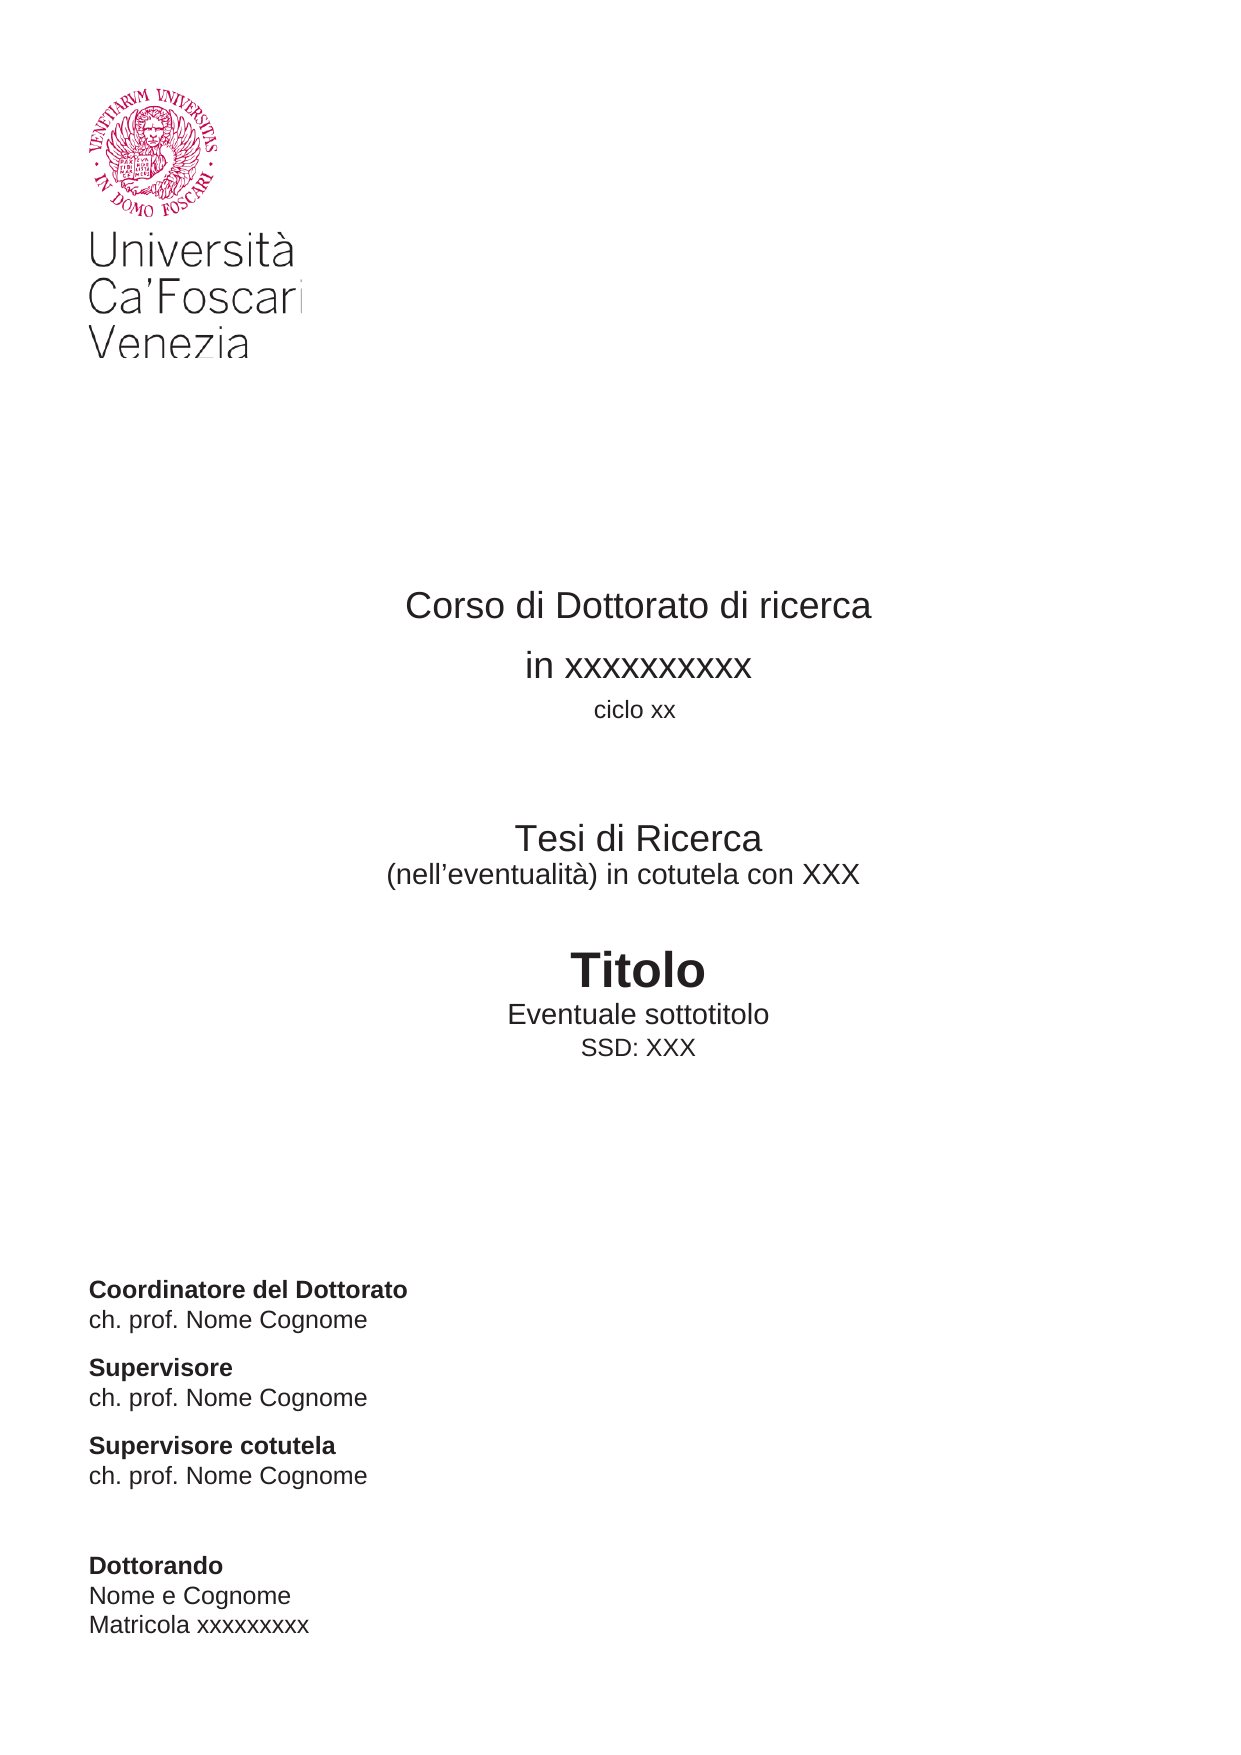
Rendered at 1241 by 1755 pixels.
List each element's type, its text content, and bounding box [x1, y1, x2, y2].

text ciclo xx [343, 695, 933, 724]
text Eventuale sottotitolo [343, 999, 933, 1031]
text Coordinatore del Dottorato [77, 1274, 1066, 1303]
text Dottorando [88, 1551, 312, 1580]
text Tesi di Ricerca [343, 816, 933, 859]
text SSD: XXX [343, 1031, 933, 1063]
text in xxxxxxxxxx [343, 644, 933, 687]
text ch. prof. Nome Cognome [88, 1383, 1066, 1412]
text Supervisore [88, 1353, 1066, 1382]
text Supervisore cotutela [88, 1431, 1066, 1460]
text ch. prof. Nome Cognome [88, 1304, 1066, 1333]
text ch. prof. Nome Cognome [88, 1461, 1066, 1490]
text Titolo [343, 943, 933, 999]
text (nell’eventualità) in cotutela con XXX [77, 859, 1170, 891]
text Nome e Cognome Matricola xxxxxxxxx [88, 1581, 312, 1639]
text Corso di Dottorato di ricerca [343, 584, 933, 627]
